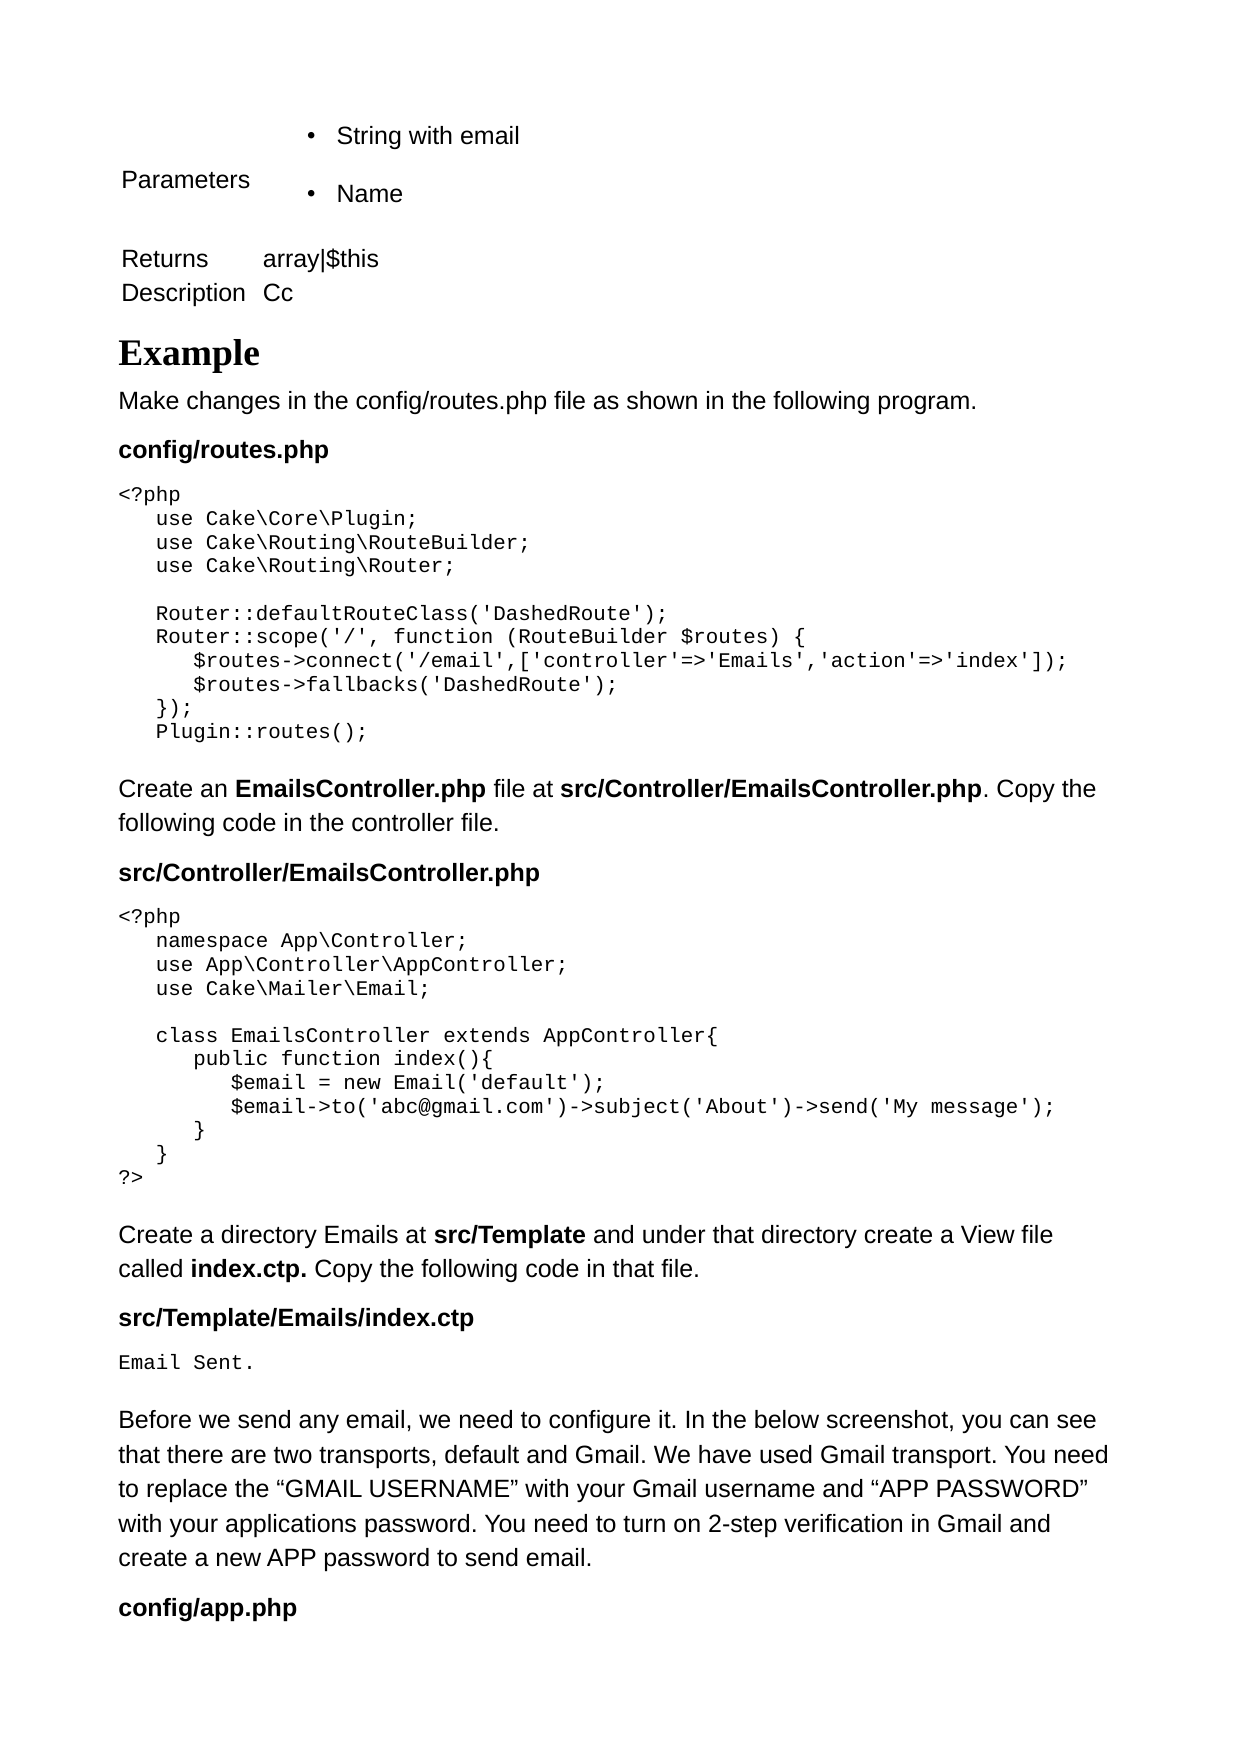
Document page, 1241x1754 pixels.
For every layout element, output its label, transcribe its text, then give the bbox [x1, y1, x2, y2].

text use Cake\Routing\RouteBuilder; [118, 532, 1122, 555]
text $routes->connect('/email',['controller'=>'Emails','action'=>'index']); [118, 650, 1122, 673]
text Create a directory Emails at src/Template and under that directory create a View file called index.ctp. Copy the following code in that file. [118, 1220, 1122, 1283]
text use Cake\Mailer\Email; [118, 977, 1122, 1001]
text Create an EmailsController.php file at src/Controller/EmailsController.php. Copy the following code in the controller file. [118, 774, 1122, 837]
text <?php [118, 484, 1122, 508]
text use Cake\Routing\Router; [118, 555, 1122, 579]
text public function index(){ [118, 1048, 1122, 1072]
text use Cake\Core\Plugin; [118, 508, 1122, 532]
table_cell Cc [260, 275, 875, 310]
text src/Controller/EmailsController.php [118, 857, 1122, 886]
text class EmailsController extends AppController{ [118, 1025, 1122, 1048]
text } [118, 1119, 1122, 1143]
text <?php [118, 907, 1122, 930]
text Before we send any email, we need to configure it. In the below screenshot, you can see that there are two transports, default and Gmail. We have used Gmail transport. You need to replace the “GMAIL USERNAME” with your Gmail username and “APP PASSWORD” with your applications password. You need to turn on 2-step verification in Gmail and create a new APP password to send email. [118, 1406, 1122, 1572]
table_cell array|$this [260, 241, 875, 275]
subtitle Example [118, 331, 1122, 374]
text $routes->fallbacks('DashedRoute'); [118, 673, 1122, 697]
text Email Sent. [118, 1352, 1122, 1376]
table_cell Parameters [118, 118, 260, 241]
text config/routes.php [118, 435, 1122, 464]
text namespace App\Controller; [118, 930, 1122, 954]
text src/Template/Emails/index.ctp [118, 1303, 1122, 1332]
table_cell Returns [118, 241, 260, 275]
table_cell String with email Name [260, 118, 875, 241]
table_cell Description [118, 275, 260, 310]
text $email->to('abc@gmail.com')->subject('About')->send('My message'); [118, 1096, 1122, 1119]
text use App\Controller\AppController; [118, 954, 1122, 977]
text Plugin::routes(); [118, 721, 1122, 744]
text } [118, 1143, 1122, 1167]
text Make changes in the config/routes.php file as shown in the following program. [118, 386, 1122, 415]
text Router::scope('/', function (RouteBuilder $routes) { [118, 626, 1122, 650]
text }); [118, 697, 1122, 721]
text ?> [118, 1167, 1122, 1190]
text Router::defaultRouteClass('DashedRoute'); [118, 603, 1122, 626]
text $email = new Email('default'); [118, 1072, 1122, 1096]
text config/app.php [118, 1592, 1122, 1621]
